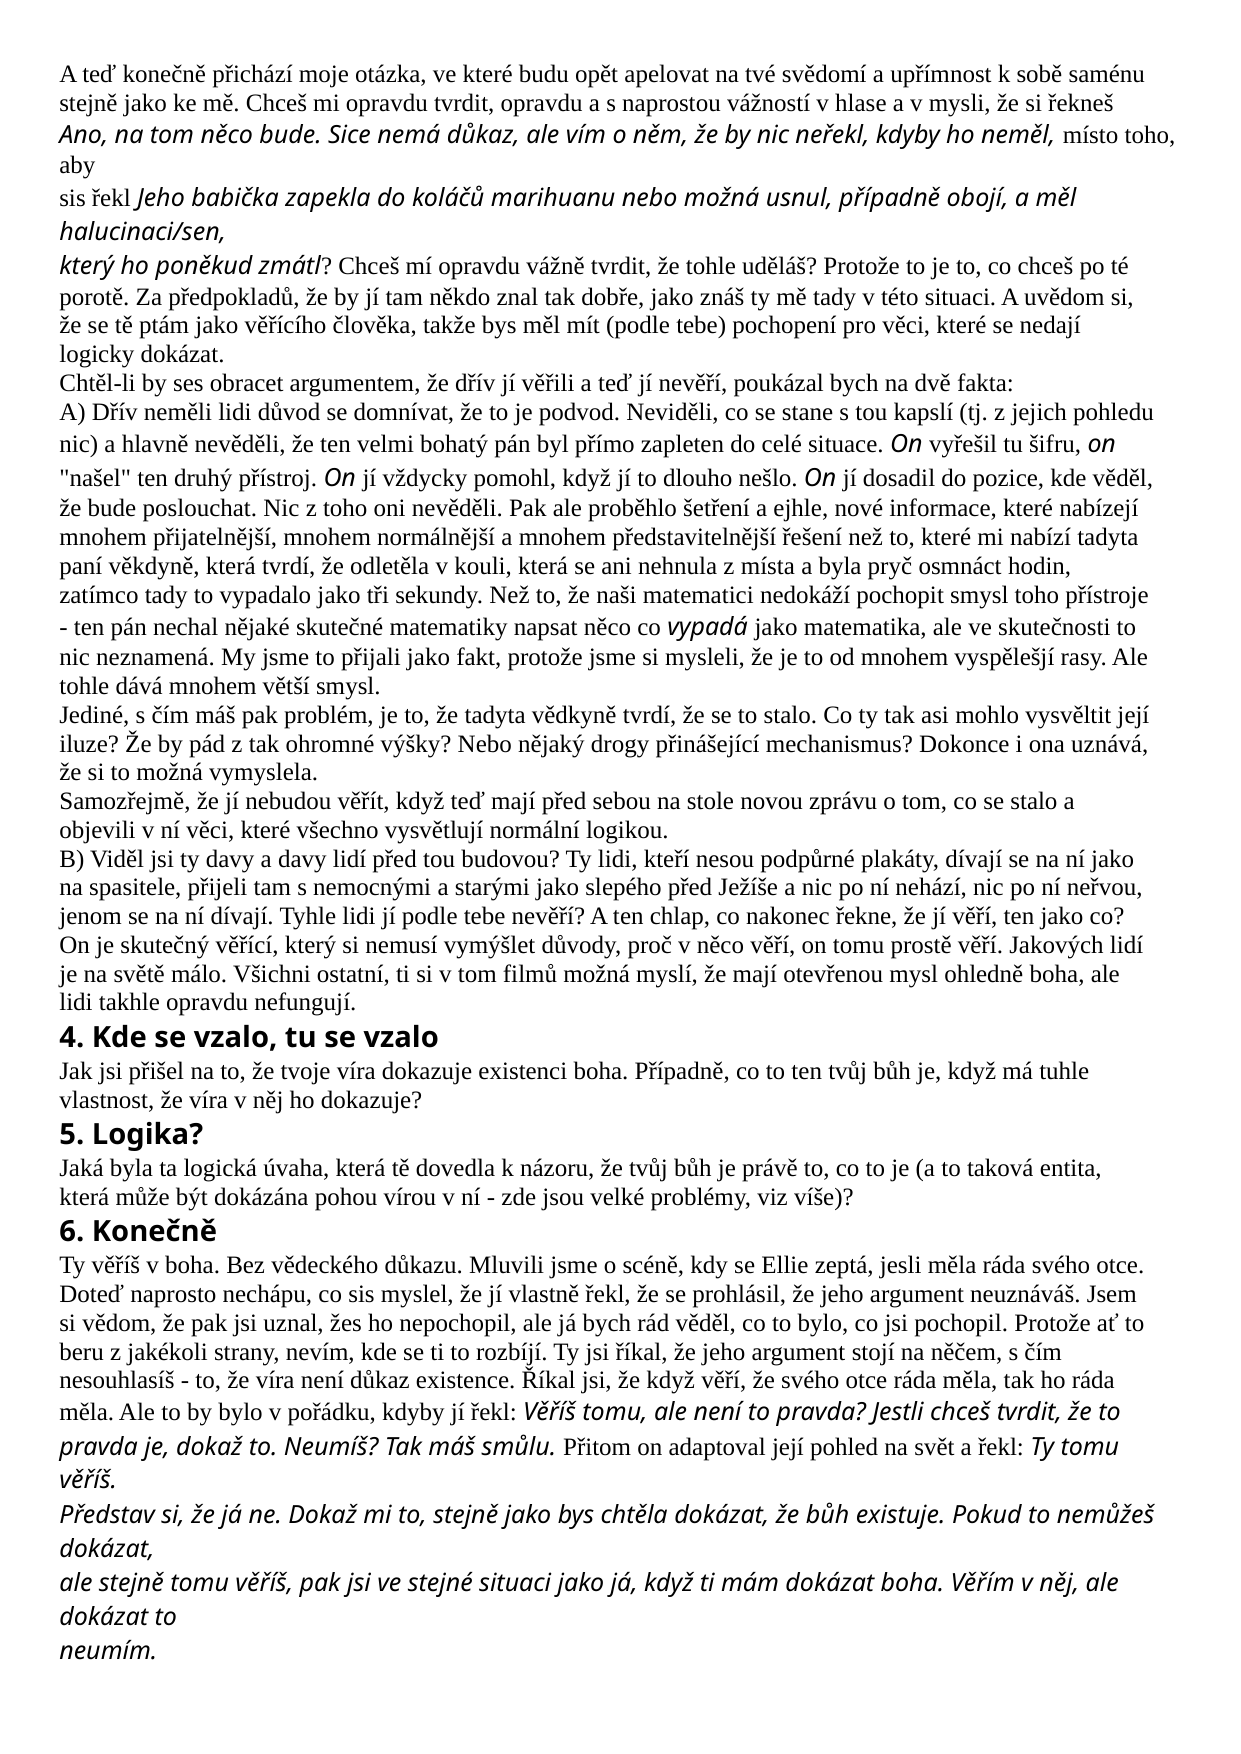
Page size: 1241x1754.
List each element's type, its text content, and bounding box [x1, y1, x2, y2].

text A) Dřív neměli lidi důvod se domnívat, že to je podvod. Neviděli, co se stane s tou kapslí (tj. z jejich pohledu [59, 397, 1181, 425]
text Ty věříš v boha. Bez vědeckého důkazu. Mluvili jsme o scéně, kdy se Ellie zeptá, jesli měla ráda svého otce. [59, 1250, 1181, 1279]
text neumím. [59, 1632, 1181, 1667]
text na spasitele, přijeli tam s nemocnými a starými jako slepého před Ježíše a nic po ní nehází, nic po ní neřvou, [59, 872, 1181, 901]
text že se tě ptám jako věřícího člověka, takže bys měl mít (podle tebe) pochopení pro věci, které se nedají [59, 310, 1181, 339]
text Samozřejmě, že jí nebudou věřít, když teď mají před sebou na stole novou zprávu o tom, co se stalo a [59, 786, 1181, 815]
text zatímco tady to vypadalo jako tři sekundy. Než to, že naši matematici nedokáží pochopit smysl toho přístroje [59, 580, 1181, 608]
text 6. Konečně [59, 1211, 1181, 1250]
text si vědom, že pak jsi uznal, žes ho nepochopil, ale já bych rád věděl, co to bylo, co jsi pochopil. Protože ať to [59, 1308, 1181, 1337]
text ale stejně tomu věříš, pak jsi ve stejné situaci jako já, když ti mám dokázat boha. Věřím v něj, ale dokázat to [59, 1564, 1181, 1632]
text vlastnost, že víra v něj ho dokazuje? [59, 1085, 1181, 1113]
text 5. Logika? [59, 1113, 1181, 1153]
text A teď konečně přichází moje otázka, ve které budu opět apelovat na tvé svědomí a upřímnost k sobě saménu [59, 59, 1181, 88]
text Chtěl-li by ses obracet argumentem, že dřív jí věřili a teď jí nevěří, poukázal bych na dvě fakta: [59, 368, 1181, 397]
text která může být dokázána pohou vírou v ní - zde jsou velké problémy, viz víše)? [59, 1182, 1181, 1211]
text - ten pán nechal nějaké skutečné matematiky napsat něco co vypadá jako matematika, ale ve skutečnosti to [59, 608, 1181, 642]
text beru z jakékoli strany, nevím, kde se ti to rozbíjí. Ty jsi říkal, že jeho argument stojí na něčem, s čím [59, 1337, 1181, 1365]
text měla. Ale to by bylo v pořádku, kdyby jí řekl: Věříš tomu, ale není to pravda? Jestli chceš tvrdit, že to [59, 1394, 1181, 1428]
text 4. Kde se vzalo, tu se vzalo [59, 1016, 1181, 1056]
text nic neznamená. My jsme to přijali jako fakt, protože jsme si mysleli, že je to od mnohem vyspělešjí rasy. Ale [59, 642, 1181, 671]
text který ho poněkud zmátl? Chceš mí opravdu vážně tvrdit, že tohle uděláš? Protože to je to, co chceš po té [59, 247, 1181, 282]
text Jak jsi přišel na to, že tvoje víra dokazuje existenci boha. Případně, co to ten tvůj bůh je, když má tuhle [59, 1056, 1181, 1085]
text "našel" ten druhý přístroj. On jí vždycky pomohl, když jí to dlouho nešlo. On jí dosadil do pozice, kde věděl, [59, 459, 1181, 493]
text Představ si, že já ne. Dokaž mi to, stejně jako bys chtěla dokázat, že bůh existuje. Pokud to nemůžeš dokázat, [59, 1496, 1181, 1564]
text porotě. Za předpokladů, že by jí tam někdo znal tak dobře, jako znáš ty mě tady v této situaci. A uvědom si, [59, 282, 1181, 310]
text je na světě málo. Všichni ostatní, ti si v tom filmů možná myslí, že mají otevřenou mysl ohledně boha, ale [59, 959, 1181, 987]
text logicky dokázat. [59, 339, 1181, 368]
text pravda je, dokaž to. Neumíš? Tak máš smůlu. Přitom on adaptoval její pohled na svět a řekl: Ty tomu věříš. [59, 1428, 1181, 1496]
text iluze? Že by pád z tak ohromné výšky? Nebo nějaký drogy přinášející mechanismus? Dokonce i ona uznává, [59, 729, 1181, 757]
text nesouhlasíš - to, že víra není důkaz existence. Říkal jsi, že když věří, že svého otce ráda měla, tak ho ráda [59, 1365, 1181, 1394]
text B) Viděl jsi ty davy a davy lidí před tou budovou? Ty lidi, kteří nesou podpůrné plakáty, dívají se na ní jako [59, 844, 1181, 872]
text sis řekl Jeho babička zapekla do koláčů marihuanu nebo možná usnul, případně obojí, a měl halucinaci/sen, [59, 179, 1181, 247]
text nic) a hlavně nevěděli, že ten velmi bohatý pán byl přímo zapleten do celé situace. On vyřešil tu šifru, on [59, 425, 1181, 459]
text tohle dává mnohem větší smysl. [59, 671, 1181, 700]
text Ano, na tom něco bude. Sice nemá důkaz, ale vím o něm, že by nic neřekl, kdyby ho neměl, místo toho, aby [59, 117, 1181, 179]
text jenom se na ní dívají. Tyhle lidi jí podle tebe nevěří? A ten chlap, co nakonec řekne, že jí věří, ten jako co? [59, 901, 1181, 930]
text lidi takhle opravdu nefungují. [59, 987, 1181, 1016]
text Jaká byla ta logická úvaha, která tě dovedla k názoru, že tvůj bůh je právě to, co to je (a to taková entita, [59, 1153, 1181, 1182]
text mnohem přijatelnější, mnohem normálnější a mnohem představitelnější řešení než to, které mi nabízí tadyta [59, 522, 1181, 551]
text On je skutečný věřící, který si nemusí vymýšlet důvody, proč v něco věří, on tomu prostě věří. Jakových lidí [59, 930, 1181, 959]
text Doteď naprosto nechápu, co sis myslel, že jí vlastně řekl, že se prohlásil, že jeho argument neuznáváš. Jsem [59, 1279, 1181, 1308]
text objevili v ní věci, které všechno vysvětlují normální logikou. [59, 815, 1181, 844]
text že si to možná vymyslela. [59, 757, 1181, 786]
text Jediné, s čím máš pak problém, je to, že tadyta vědkyně tvrdí, že se to stalo. Co ty tak asi mohlo vysvěltit její [59, 700, 1181, 729]
text že bude poslouchat. Nic z toho oni nevěděli. Pak ale proběhlo šetření a ejhle, nové informace, které nabízejí [59, 493, 1181, 522]
text stejně jako ke mě. Chceš mi opravdu tvrdit, opravdu a s naprostou vážností v hlase a v mysli, že si řekneš [59, 88, 1181, 117]
text paní věkdyně, která tvrdí, že odletěla v kouli, která se ani nehnula z místa a byla pryč osmnáct hodin, [59, 551, 1181, 580]
